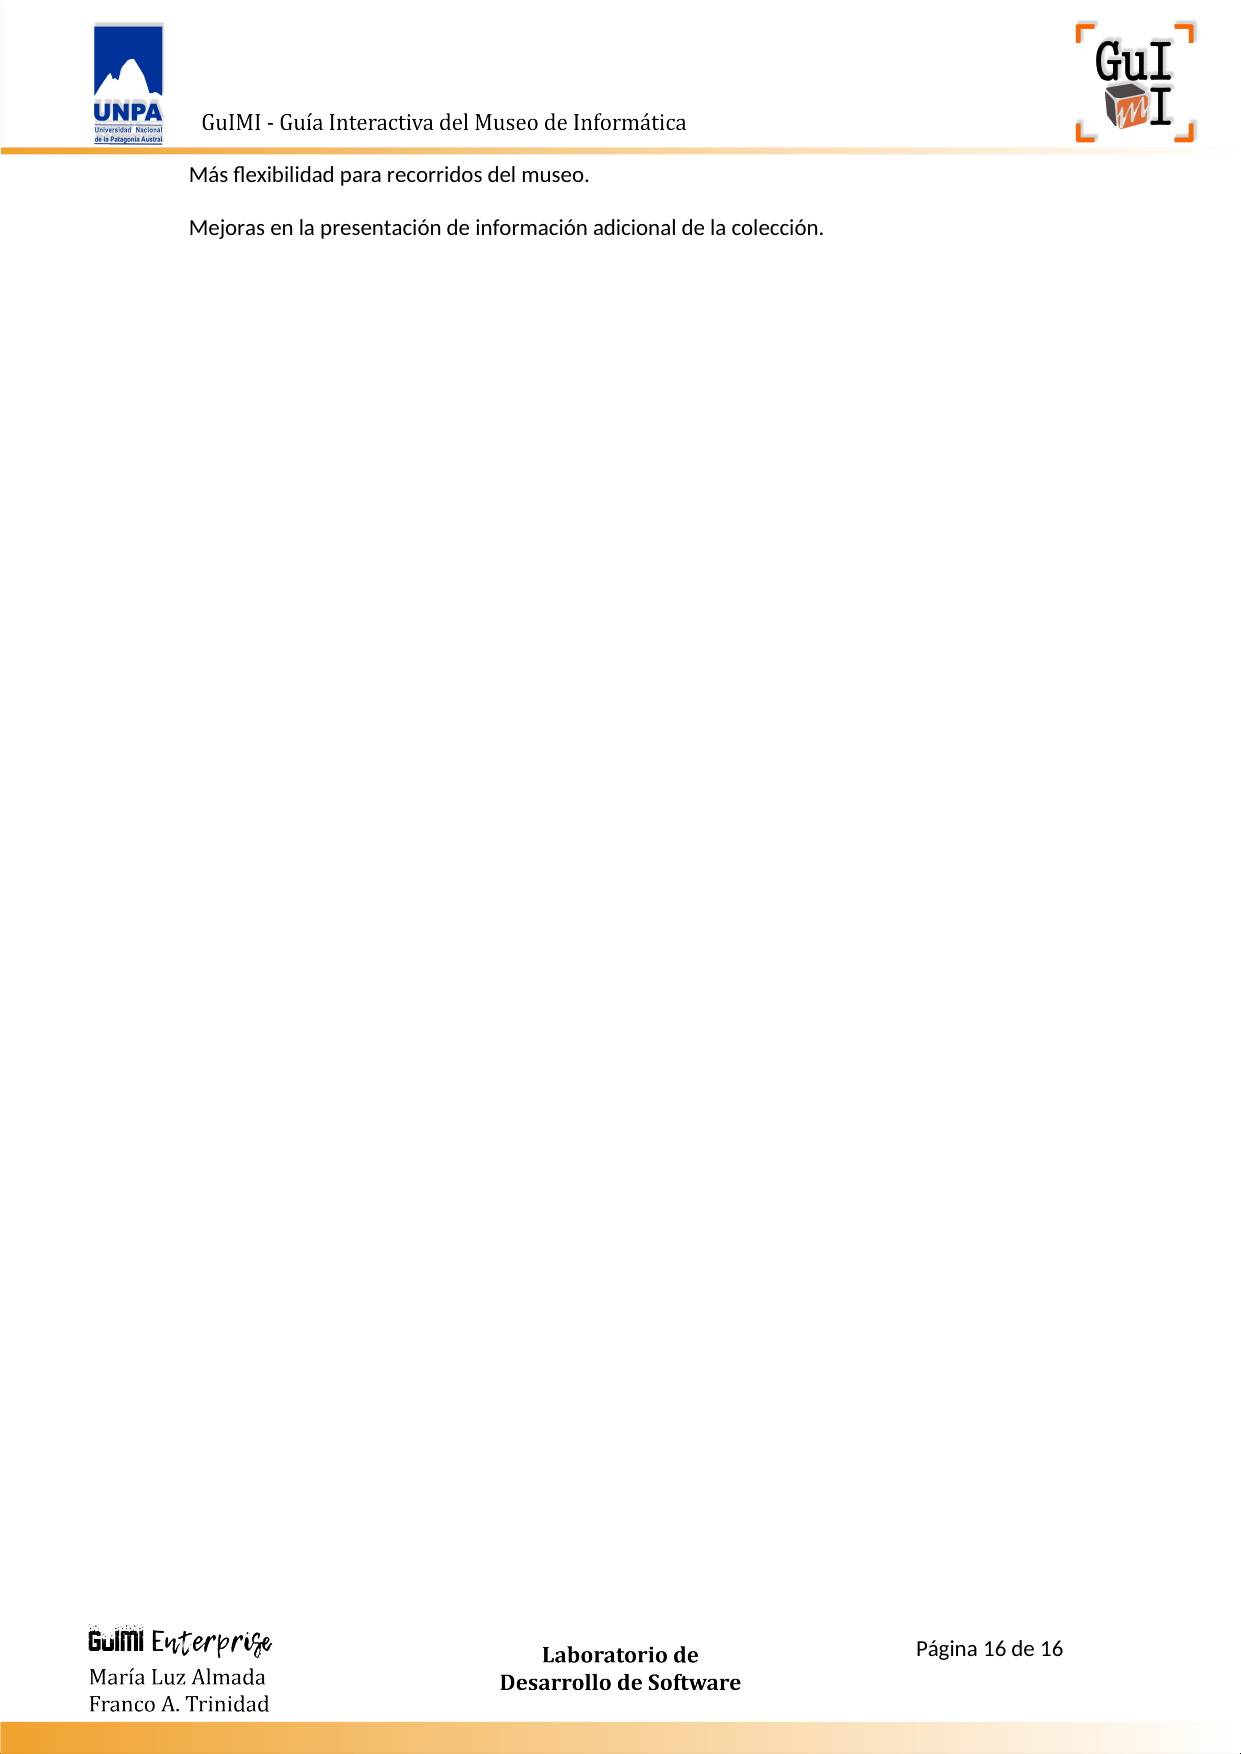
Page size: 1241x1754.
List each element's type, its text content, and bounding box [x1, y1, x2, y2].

picture [0, 1613, 1241, 1754]
text Mejoras en la presentación de información adicional de la colección. [188, 213, 1063, 241]
picture [0, 0, 1241, 155]
text Más flexibilidad para recorridos del museo. [188, 160, 1063, 188]
